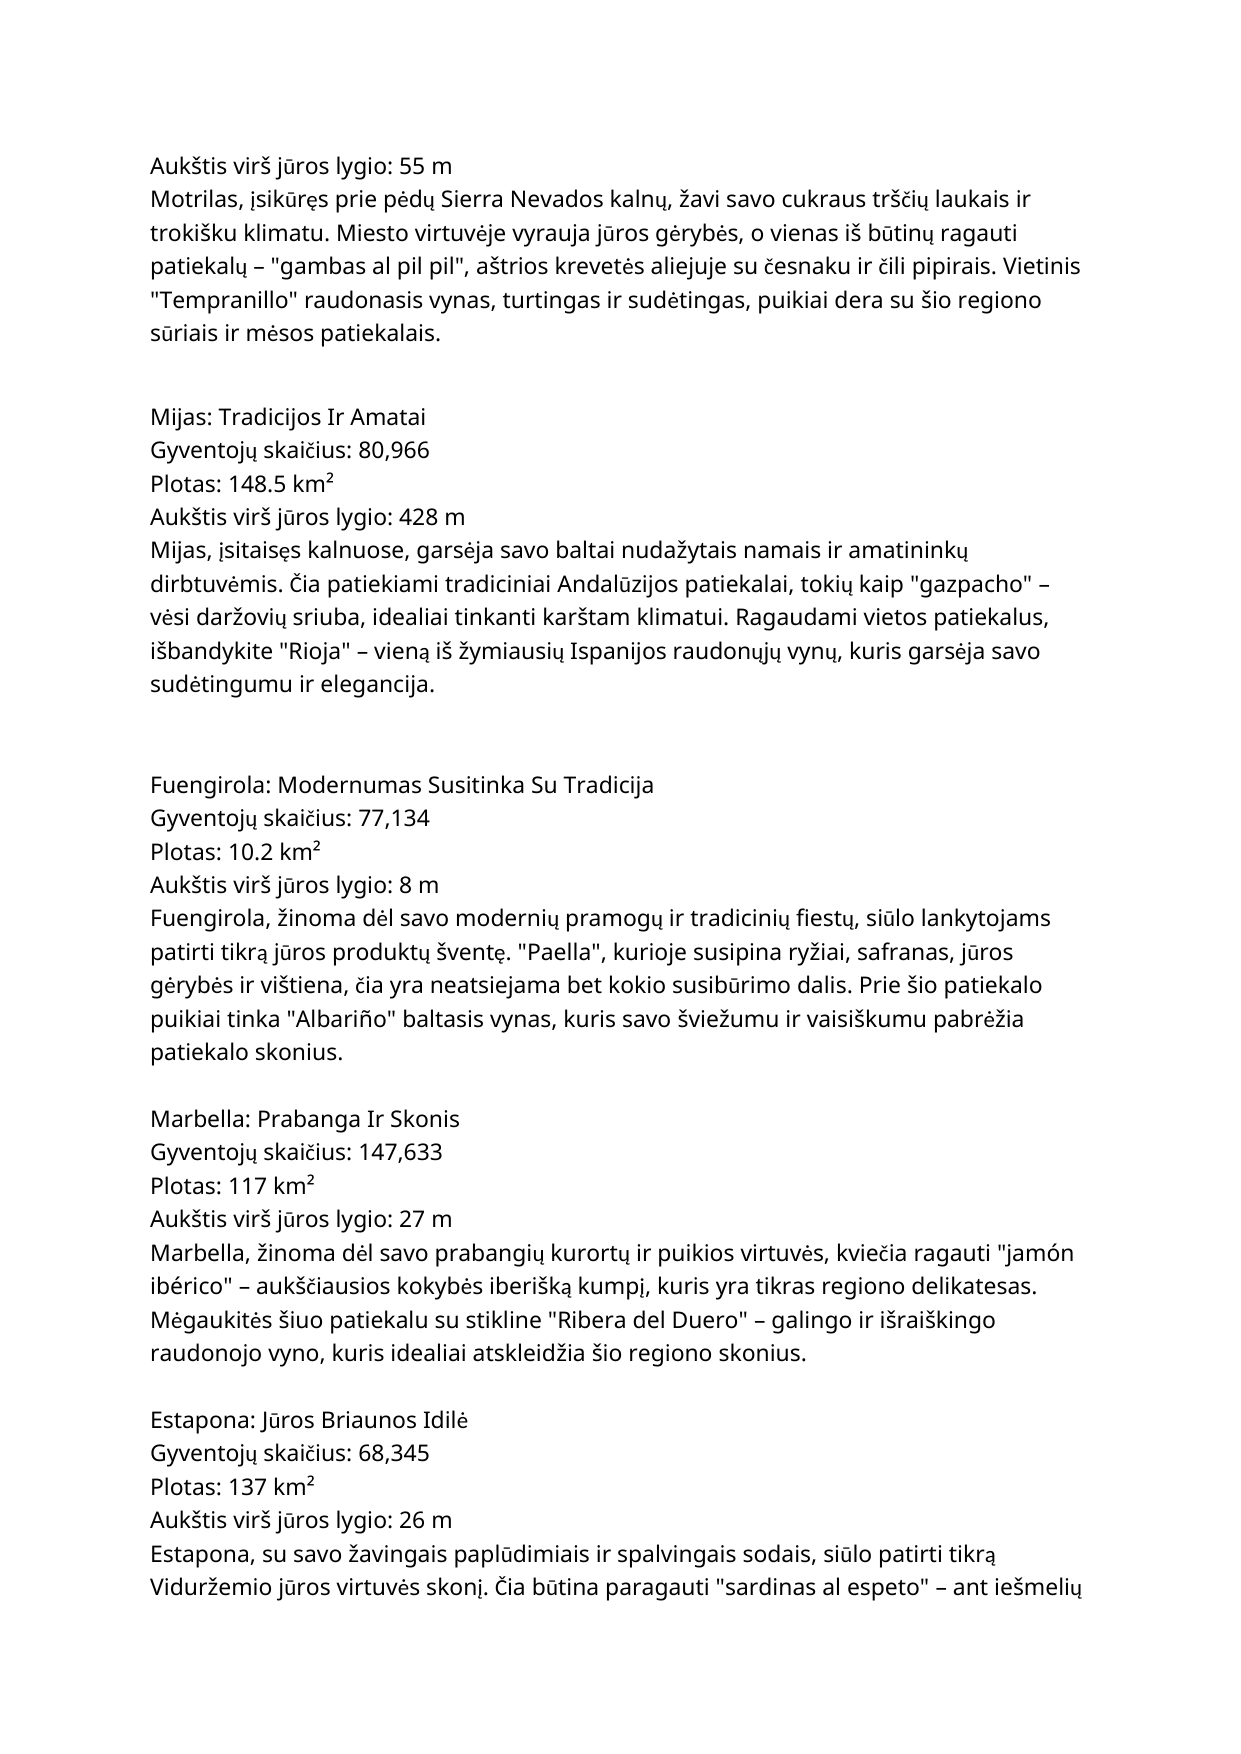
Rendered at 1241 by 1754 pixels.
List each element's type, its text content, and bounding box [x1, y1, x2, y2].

text Gyventojų skaičius: 68,345 [150, 1437, 1090, 1468]
text Aukštis virš jūros lygio: 8 m [150, 869, 1090, 900]
text Gyventojų skaičius: 80,966 [150, 434, 1090, 465]
text Aukštis virš jūros lygio: 26 m [150, 1504, 1090, 1535]
text Marbella: Prabanga Ir Skonis [150, 1103, 1090, 1134]
text Plotas: 148.5 km² [150, 468, 1090, 499]
text Fuengirola, žinoma dėl savo modernių pramogų ir tradicinių fiestų, siūlo lankytojams patirti tikrą jūros produktų šventę. "Paella", kurioje susipina ryžiai, safranas, jūros gėrybės ir vištiena, čia yra neatsiejama bet kokio susibūrimo dalis. Prie šio patiekalo puikiai tinka "Albariño" baltasis vynas, kuris savo šviežumu ir vaisiškumu pabrėžia patiekalo skonius. [150, 902, 1090, 1067]
text Aukštis virš jūros lygio: 55 m [150, 150, 1090, 181]
text Plotas: 137 km² [150, 1471, 1090, 1502]
text Mijas: Tradicijos Ir Amatai [150, 401, 1090, 432]
text Plotas: 10.2 km² [150, 835, 1090, 867]
text Estapona: Jūros Briaunos Idilė [150, 1404, 1090, 1435]
text Fuengirola: Modernumas Susitinka Su Tradicija [150, 768, 1090, 800]
text Plotas: 117 km² [150, 1170, 1090, 1201]
text Estapona, su savo žavingais paplūdimiais ir spalvingais sodais, siūlo patirti tikrą Viduržemio jūros virtuvės skonį. Čia būtina paragauti "sardinas al espeto" – ant iešmelių [150, 1538, 1090, 1602]
text Gyventojų skaičius: 147,633 [150, 1136, 1090, 1168]
text Marbella, žinoma dėl savo prabangių kurortų ir puikios virtuvės, kviečia ragauti "jamón ibérico" – aukščiausios kokybės iberišką kumpį, kuris yra tikras regiono delikatesas. Mėgaukitės šiuo patiekalu su stikline "Ribera del Duero" – galingo ir išraiškingo raudonojo vyno, kuris idealiai atskleidžia šio regiono skonius. [150, 1237, 1090, 1368]
text Aukštis virš jūros lygio: 428 m [150, 501, 1090, 532]
text Gyventojų skaičius: 77,134 [150, 802, 1090, 833]
text Mijas, įsitaisęs kalnuose, garsėja savo baltai nudažytais namais ir amatininkų dirbtuvėmis. Čia patiekiami tradiciniai Andalūzijos patiekalai, tokių kaip "gazpacho" – vėsi daržovių sriuba, idealiai tinkanti karštam klimatui. Ragaudami vietos patiekalus, išbandykite "Rioja" – vieną iš žymiausių Ispanijos raudonųjų vynų, kuris garsėja savo sudėtingumu ir elegancija. [150, 534, 1090, 699]
text Motrilas, įsikūręs prie pėdų Sierra Nevados kalnų, žavi savo cukraus trščių laukais ir trokišku klimatu. Miesto virtuvėje vyrauja jūros gėrybės, o vienas iš būtinų ragauti patiekalų – "gambas al pil pil", aštrios krevetės aliejuje su česnaku ir čili pipirais. Vietinis "Tempranillo" raudonasis vynas, turtingas ir sudėtingas, puikiai dera su šio regiono sūriais ir mėsos patiekalais. [150, 183, 1090, 348]
text Aukštis virš jūros lygio: 27 m [150, 1203, 1090, 1234]
